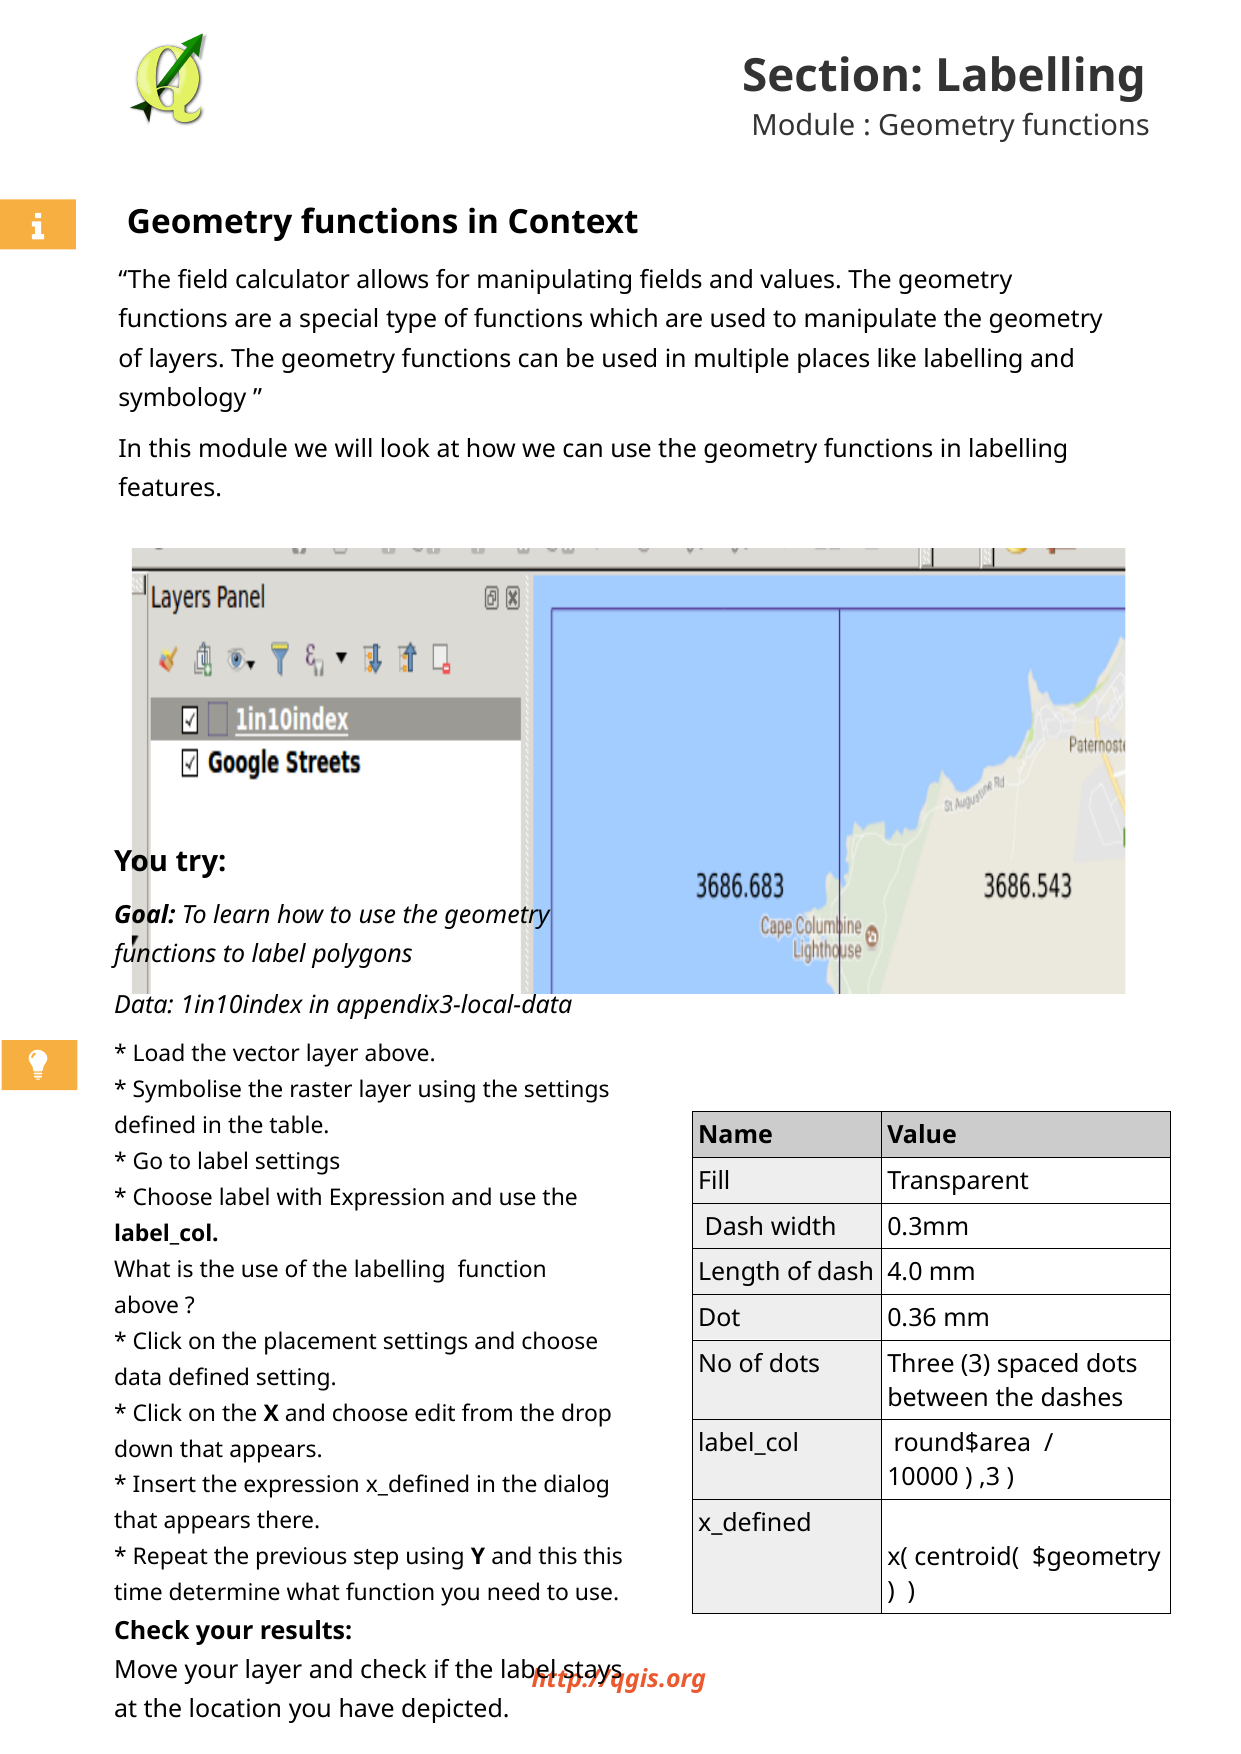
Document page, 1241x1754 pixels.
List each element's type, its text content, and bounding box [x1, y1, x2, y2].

picture [122, 31, 218, 127]
table_cell round$area / 10000 ) ,3 ) [882, 1420, 1170, 1499]
table_cell Dot [693, 1295, 881, 1339]
picture [136, 858, 142, 868]
table_cell x_defined [693, 1500, 881, 1613]
table_header Name [693, 1112, 881, 1157]
table_cell Dash width [693, 1204, 881, 1248]
table_cell Fill [693, 1158, 881, 1203]
table_cell label_col [693, 1420, 881, 1499]
text In this module we will look at how we can use the geometry functions in labelling features. [118, 430, 1122, 504]
table_cell x( centroid( $geometry ) ) [882, 1500, 1170, 1613]
table_cell No of dots [693, 1341, 881, 1419]
picture [131, 548, 1126, 994]
table_cell Three (3) spaced dots between the dashes [882, 1341, 1170, 1419]
table_header Value [882, 1112, 1170, 1157]
table_cell Transparent [882, 1158, 1170, 1203]
table_cell 4.0 mm [882, 1249, 1170, 1294]
table_cell 0.36 mm [882, 1295, 1170, 1339]
subtitle Geometry functions in Context [118, 198, 1122, 243]
table_cell 0.3mm [882, 1204, 1170, 1248]
text “The field calculator allows for manipulating fields and values. The geometry functions are a special type of functions which are used to manipulate the geometry of layers. The geometry functions can be used in multiple places like labelling and symbology ” [118, 262, 1122, 413]
table_cell Length of dash [693, 1249, 881, 1294]
